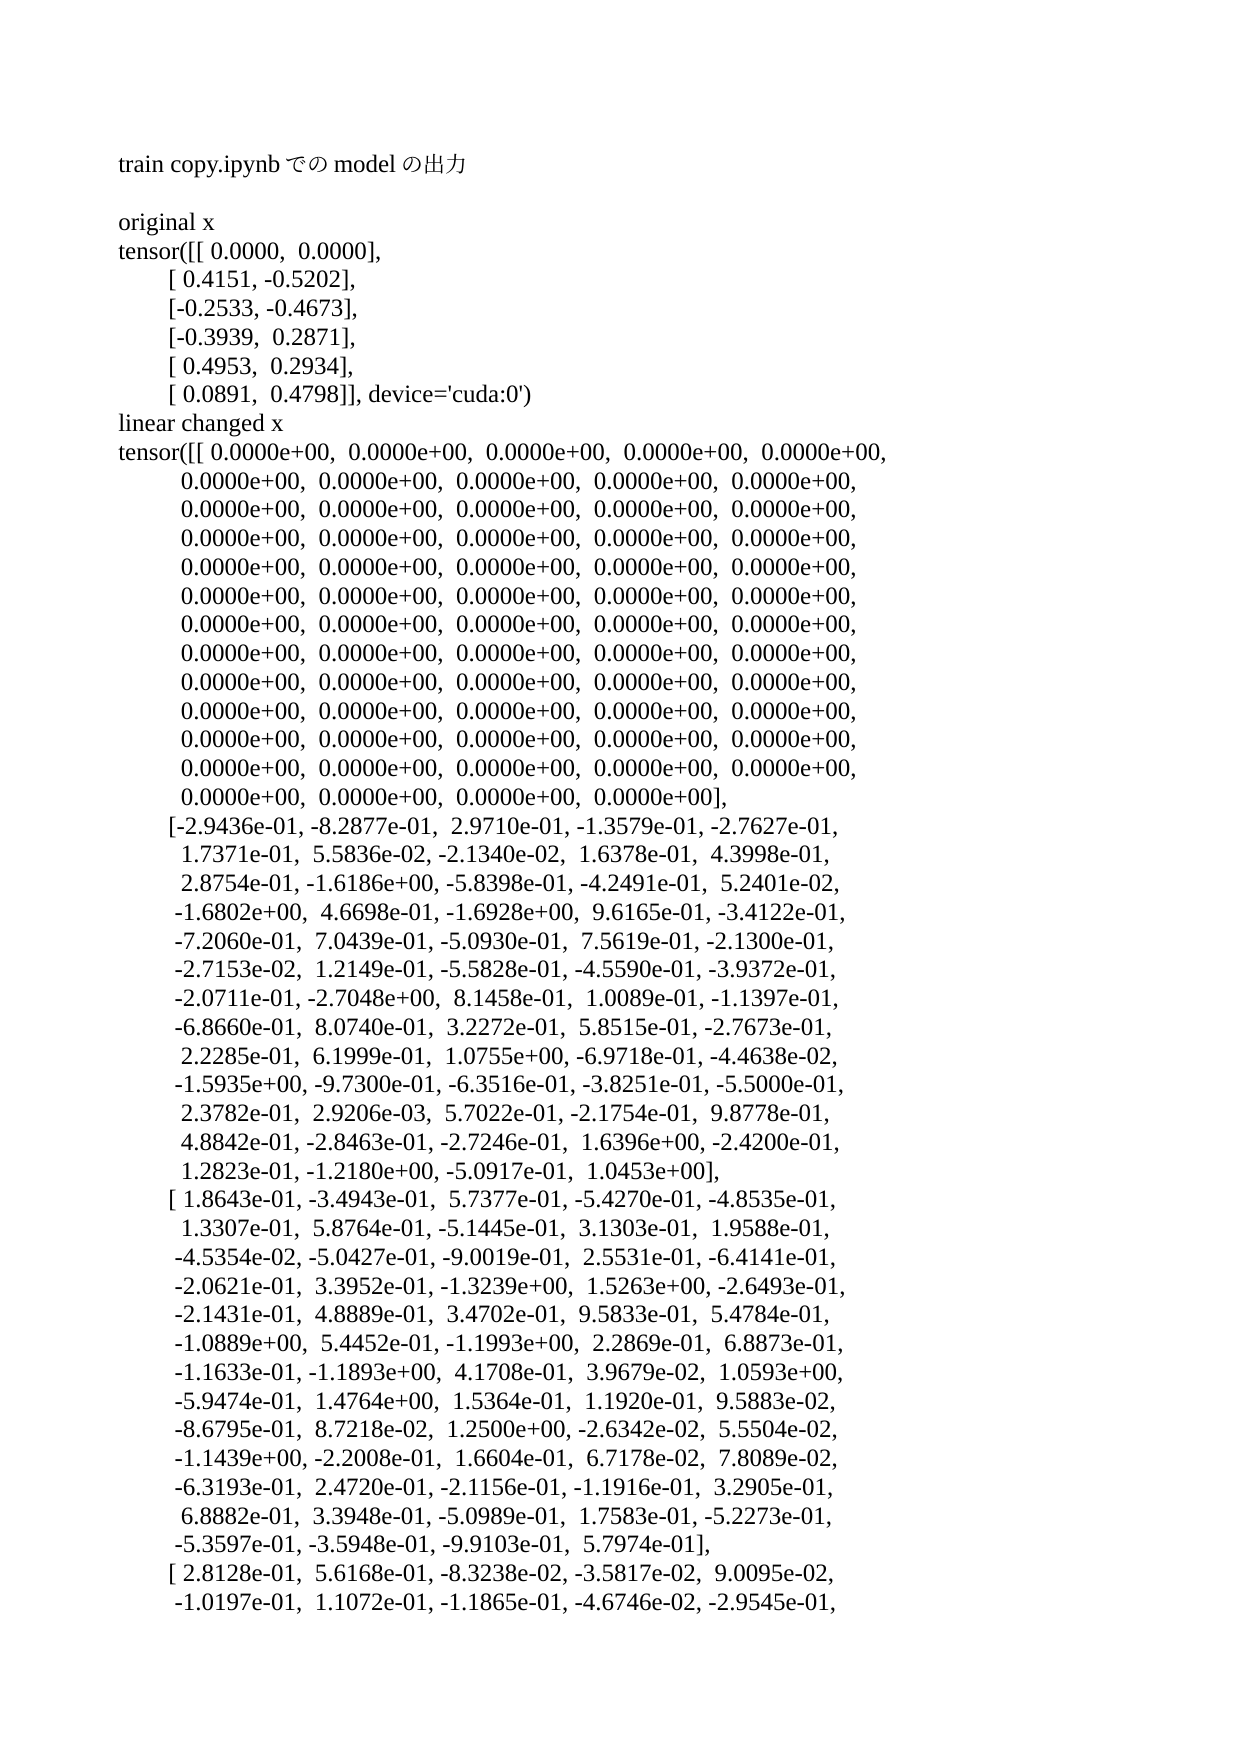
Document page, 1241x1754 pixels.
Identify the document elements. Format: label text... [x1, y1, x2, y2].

text -6.3193e-01, 2.4720e-01, -2.1156e-01, -1.1916e-01, 3.2905e-01, [118, 1472, 1122, 1501]
text train copy.ipynbでのmodelの出力 [118, 147, 1122, 178]
text [-0.3939, 0.2871], [118, 322, 1122, 351]
text 0.0000e+00, 0.0000e+00, 0.0000e+00, 0.0000e+00, 0.0000e+00, [118, 753, 1122, 782]
text -2.0711e-01, -2.7048e+00, 8.1458e-01, 1.0089e-01, -1.1397e-01, [118, 983, 1122, 1012]
text -1.0197e-01, 1.1072e-01, -1.1865e-01, -4.6746e-02, -2.9545e-01, [118, 1587, 1122, 1616]
text [ 0.4953, 0.2934], [118, 351, 1122, 379]
text -2.0621e-01, 3.3952e-01, -1.3239e+00, 1.5263e+00, -2.6493e-01, [118, 1271, 1122, 1299]
text 6.8882e-01, 3.3948e-01, -5.0989e-01, 1.7583e-01, -5.2273e-01, [118, 1501, 1122, 1529]
text 2.8754e-01, -1.6186e+00, -5.8398e-01, -4.2491e-01, 5.2401e-02, [118, 868, 1122, 897]
text 0.0000e+00, 0.0000e+00, 0.0000e+00, 0.0000e+00], [118, 782, 1122, 811]
text -6.8660e-01, 8.0740e-01, 3.2272e-01, 5.8515e-01, -2.7673e-01, [118, 1012, 1122, 1041]
text -7.2060e-01, 7.0439e-01, -5.0930e-01, 7.5619e-01, -2.1300e-01, [118, 926, 1122, 954]
text -1.1633e-01, -1.1893e+00, 4.1708e-01, 3.9679e-02, 1.0593e+00, [118, 1357, 1122, 1386]
text -1.6802e+00, 4.6698e-01, -1.6928e+00, 9.6165e-01, -3.4122e-01, [118, 897, 1122, 926]
text original x [118, 207, 1122, 236]
text 2.3782e-01, 2.9206e-03, 5.7022e-01, -2.1754e-01, 9.8778e-01, [118, 1098, 1122, 1127]
text 0.0000e+00, 0.0000e+00, 0.0000e+00, 0.0000e+00, 0.0000e+00, [118, 638, 1122, 667]
text [ 2.8128e-01, 5.6168e-01, -8.3238e-02, -3.5817e-02, 9.0095e-02, [118, 1558, 1122, 1587]
text tensor([[ 0.0000, 0.0000], [118, 236, 1122, 264]
text [ 0.0891, 0.4798]], device='cuda:0') [118, 379, 1122, 408]
text 0.0000e+00, 0.0000e+00, 0.0000e+00, 0.0000e+00, 0.0000e+00, [118, 581, 1122, 609]
text 0.0000e+00, 0.0000e+00, 0.0000e+00, 0.0000e+00, 0.0000e+00, [118, 523, 1122, 552]
text [-0.2533, -0.4673], [118, 293, 1122, 322]
text -1.0889e+00, 5.4452e-01, -1.1993e+00, 2.2869e-01, 6.8873e-01, [118, 1328, 1122, 1357]
text 1.7371e-01, 5.5836e-02, -2.1340e-02, 1.6378e-01, 4.3998e-01, [118, 839, 1122, 868]
text 1.3307e-01, 5.8764e-01, -5.1445e-01, 3.1303e-01, 1.9588e-01, [118, 1213, 1122, 1242]
text -2.1431e-01, 4.8889e-01, 3.4702e-01, 9.5833e-01, 5.4784e-01, [118, 1299, 1122, 1328]
text linear changed x [118, 408, 1122, 437]
text 0.0000e+00, 0.0000e+00, 0.0000e+00, 0.0000e+00, 0.0000e+00, [118, 552, 1122, 581]
text -5.3597e-01, -3.5948e-01, -9.9103e-01, 5.7974e-01], [118, 1529, 1122, 1558]
text [ 1.8643e-01, -3.4943e-01, 5.7377e-01, -5.4270e-01, -4.8535e-01, [118, 1184, 1122, 1213]
text -2.7153e-02, 1.2149e-01, -5.5828e-01, -4.5590e-01, -3.9372e-01, [118, 954, 1122, 983]
text -1.1439e+00, -2.2008e-01, 1.6604e-01, 6.7178e-02, 7.8089e-02, [118, 1443, 1122, 1472]
text -8.6795e-01, 8.7218e-02, 1.2500e+00, -2.6342e-02, 5.5504e-02, [118, 1414, 1122, 1443]
text 0.0000e+00, 0.0000e+00, 0.0000e+00, 0.0000e+00, 0.0000e+00, [118, 667, 1122, 696]
text tensor([[ 0.0000e+00, 0.0000e+00, 0.0000e+00, 0.0000e+00, 0.0000e+00, [118, 437, 1122, 466]
text [ 0.4151, -0.5202], [118, 264, 1122, 293]
text 0.0000e+00, 0.0000e+00, 0.0000e+00, 0.0000e+00, 0.0000e+00, [118, 609, 1122, 638]
text 0.0000e+00, 0.0000e+00, 0.0000e+00, 0.0000e+00, 0.0000e+00, [118, 696, 1122, 724]
text -5.9474e-01, 1.4764e+00, 1.5364e-01, 1.1920e-01, 9.5883e-02, [118, 1386, 1122, 1414]
text [-2.9436e-01, -8.2877e-01, 2.9710e-01, -1.3579e-01, -2.7627e-01, [118, 811, 1122, 839]
text 0.0000e+00, 0.0000e+00, 0.0000e+00, 0.0000e+00, 0.0000e+00, [118, 466, 1122, 494]
text 4.8842e-01, -2.8463e-01, -2.7246e-01, 1.6396e+00, -2.4200e-01, [118, 1127, 1122, 1156]
text 0.0000e+00, 0.0000e+00, 0.0000e+00, 0.0000e+00, 0.0000e+00, [118, 724, 1122, 753]
text 0.0000e+00, 0.0000e+00, 0.0000e+00, 0.0000e+00, 0.0000e+00, [118, 494, 1122, 523]
text 2.2285e-01, 6.1999e-01, 1.0755e+00, -6.9718e-01, -4.4638e-02, [118, 1041, 1122, 1069]
text -1.5935e+00, -9.7300e-01, -6.3516e-01, -3.8251e-01, -5.5000e-01, [118, 1069, 1122, 1098]
text -4.5354e-02, -5.0427e-01, -9.0019e-01, 2.5531e-01, -6.4141e-01, [118, 1242, 1122, 1271]
text 1.2823e-01, -1.2180e+00, -5.0917e-01, 1.0453e+00], [118, 1156, 1122, 1184]
